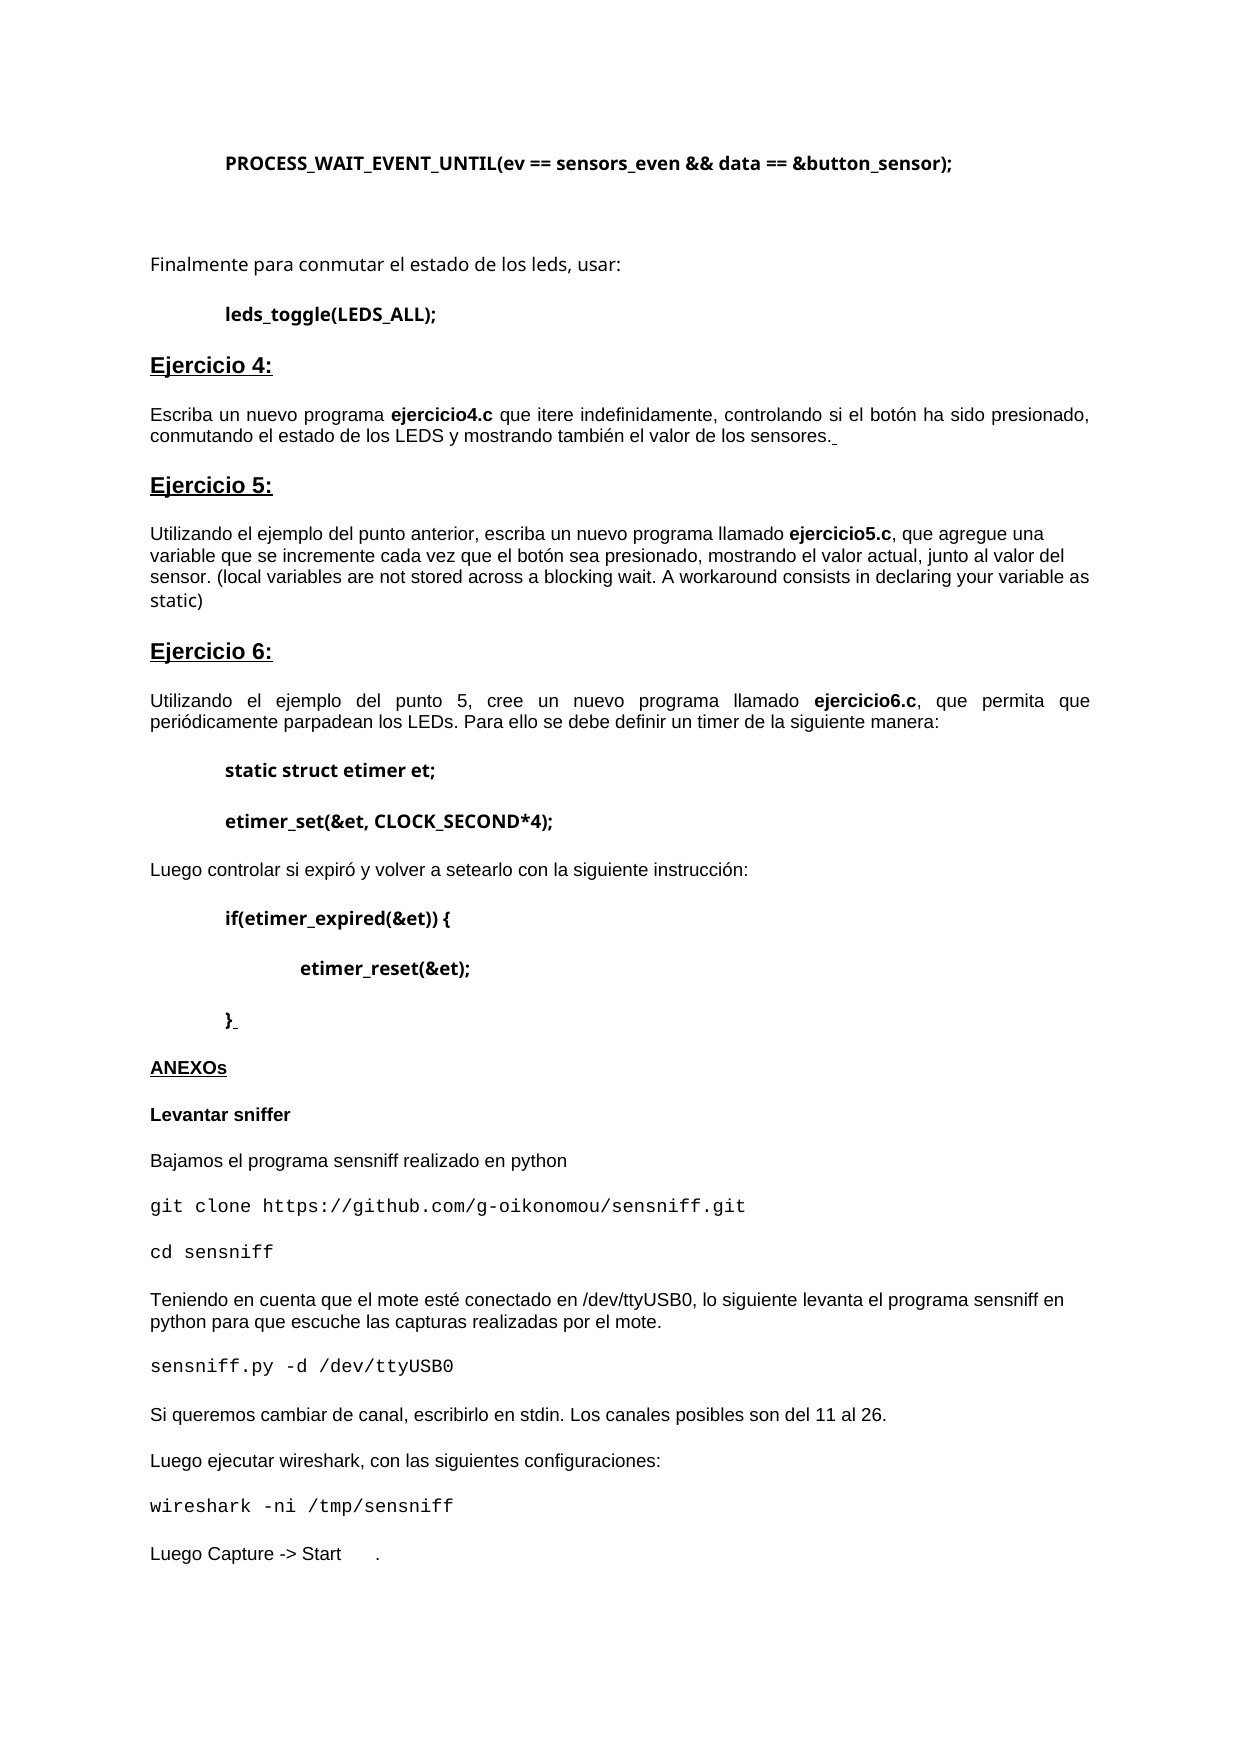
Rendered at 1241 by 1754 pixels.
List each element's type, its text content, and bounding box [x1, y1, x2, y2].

text Utilizando el ejemplo del punto 5, cree un nuevo programa llamado ejercicio6.c, que permita que periódicamente parpadean los LEDs. Para ello se debe definir un timer de la siguiente manera: [150, 689, 1090, 733]
text Escriba un nuevo programa ejercicio4.c que itere indefinidamente, controlando si el botón ha sido presionado, conmutando el estado de los LEDS y mostrando también el valor de los sensores. [150, 403, 1090, 447]
text Utilizando el ejemplo del punto anterior, escriba un nuevo programa llamado ejercicio5.c, que agregue una variable que se incremente cada vez que el botón sea presionado, mostrando el valor actual, junto al valor del sensor. (local variables are not stored across a blocking wait. A workaround consists in declaring your variable as static) [150, 523, 1090, 613]
text Ejercicio 5: [150, 472, 1090, 498]
text if(etimer_expired(&et)) { [150, 905, 1090, 931]
text leds_toggle(LEDS_ALL); [150, 302, 1090, 327]
text Luego Capture -> Start . [150, 1543, 1090, 1564]
text Teniendo en cuenta que el mote esté conectado en /dev/ttyUSB0, lo siguiente levanta el programa sensniff en python para que escuche las capturas realizadas por el mote. [150, 1289, 1090, 1332]
text } [150, 1006, 1090, 1032]
text Si queremos cambiar de canal, escribirlo en stdin. Los canales posibles son del 11 al 26. [150, 1403, 1090, 1425]
text sensniff.py -d /dev/ttyUSB0 [150, 1357, 1090, 1378]
text Finalmente para conmutar el estado de los leds, usar: [150, 251, 1090, 277]
text PROCESS_WAIT_EVENT_UNTIL(ev == sensors_even && data == &button_sensor); [225, 150, 1090, 176]
text Ejercicio 6: [150, 638, 1090, 664]
text etimer_set(&et, CLOCK_SECOND*4); [150, 808, 1090, 834]
text Luego ejecutar wireshark, con las siguientes configuraciones: [150, 1450, 1090, 1471]
text Ejercicio 4: [150, 352, 1090, 378]
text Levantar sniffer [150, 1103, 1090, 1125]
text static struct etimer et; [150, 758, 1090, 783]
text git clone https://github.com/g-oikonomou/sensniff.git [150, 1196, 1090, 1218]
text ANEXOs [150, 1057, 1090, 1078]
text wireshark -ni /tmp/sensniff [150, 1496, 1090, 1518]
text etimer_reset(&et); [225, 956, 1090, 981]
text Luego controlar si expiró y volver a setearlo con la siguiente instrucción: [150, 859, 1090, 880]
text Bajamos el programa sensniff realizado en python [150, 1150, 1090, 1171]
text cd sensniff [150, 1243, 1090, 1264]
